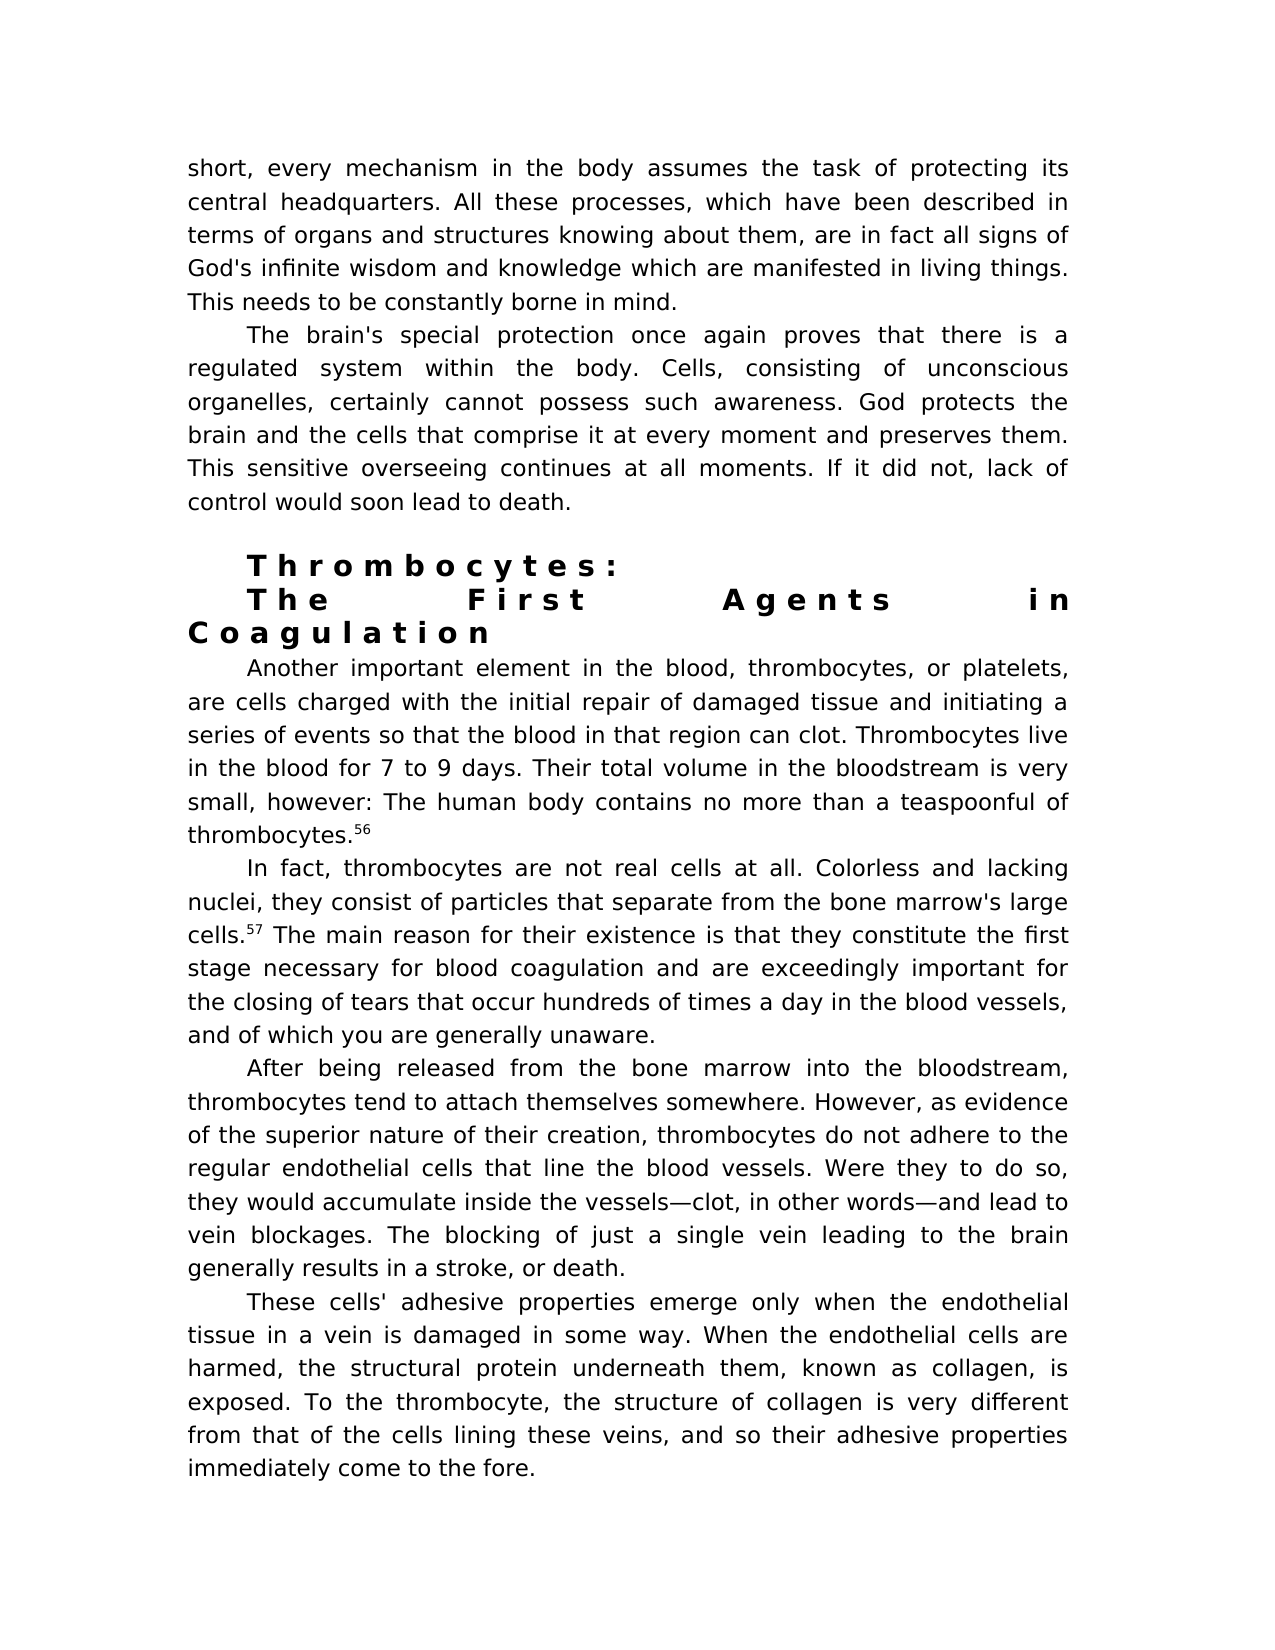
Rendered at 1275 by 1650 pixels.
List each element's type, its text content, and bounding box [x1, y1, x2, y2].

text Thrombocytes: [187, 550, 1070, 583]
text After being released from the bone marrow into the bloodstream, thrombocytes tend to attach themselves somewhere. However, as evidence of the superior nature of their creation, thrombocytes do not adhere to the regular endothelial cells that line the blood vessels. Were they to do so, they would accumulate inside the vessels—clot, in other words—and lead to vein blockages. The blocking of just a single vein leading to the brain generally results in a stroke, or death. [187, 1050, 1070, 1283]
text These cells' adhesive properties emerge only when the endothelial tissue in a vein is damaged in some way. When the endothelial cells are harmed, the structural protein underneath them, known as collagen, is exposed. To the thrombocyte, the structure of collagen is very different from that of the cells lining these veins, and so their adhesive properties immediately come to the fore. [187, 1283, 1070, 1483]
text short, every mechanism in the body assumes the task of protecting its central headquarters. All these processes, which have been described in terms of organs and structures knowing about them, are in fact all signs of God's infinite wisdom and knowledge which are manifested in living things. This needs to be constantly borne in mind. [187, 150, 1070, 317]
text The First Agents in Coagulation [187, 583, 1070, 650]
text In fact, thrombocytes are not real cells at all. Colorless and lacking nuclei, they consist of particles that separate from the bone marrow's large cells.57 The main reason for their existence is that they constitute the first stage necessary for blood coagulation and are exceedingly important for the closing of tears that occur hundreds of times a day in the blood vessels, and of which you are generally unaware. [187, 850, 1070, 1050]
text Another important element in the blood, thrombocytes, or platelets, are cells charged with the initial repair of damaged tissue and initiating a series of events so that the blood in that region can clot. Thrombocytes live in the blood for 7 to 9 days. Their total volume in the bloodstream is very small, however: The human body contains no more than a teaspoonful of thrombocytes.56 [187, 650, 1070, 850]
text The brain's special protection once again proves that there is a regulated system within the body. Cells, consisting of unconscious organelles, certainly cannot possess such awareness. God protects the brain and the cells that comprise it at every moment and preserves them. This sensitive overseeing continues at all moments. If it did not, lack of control would soon lead to death. [187, 317, 1070, 517]
